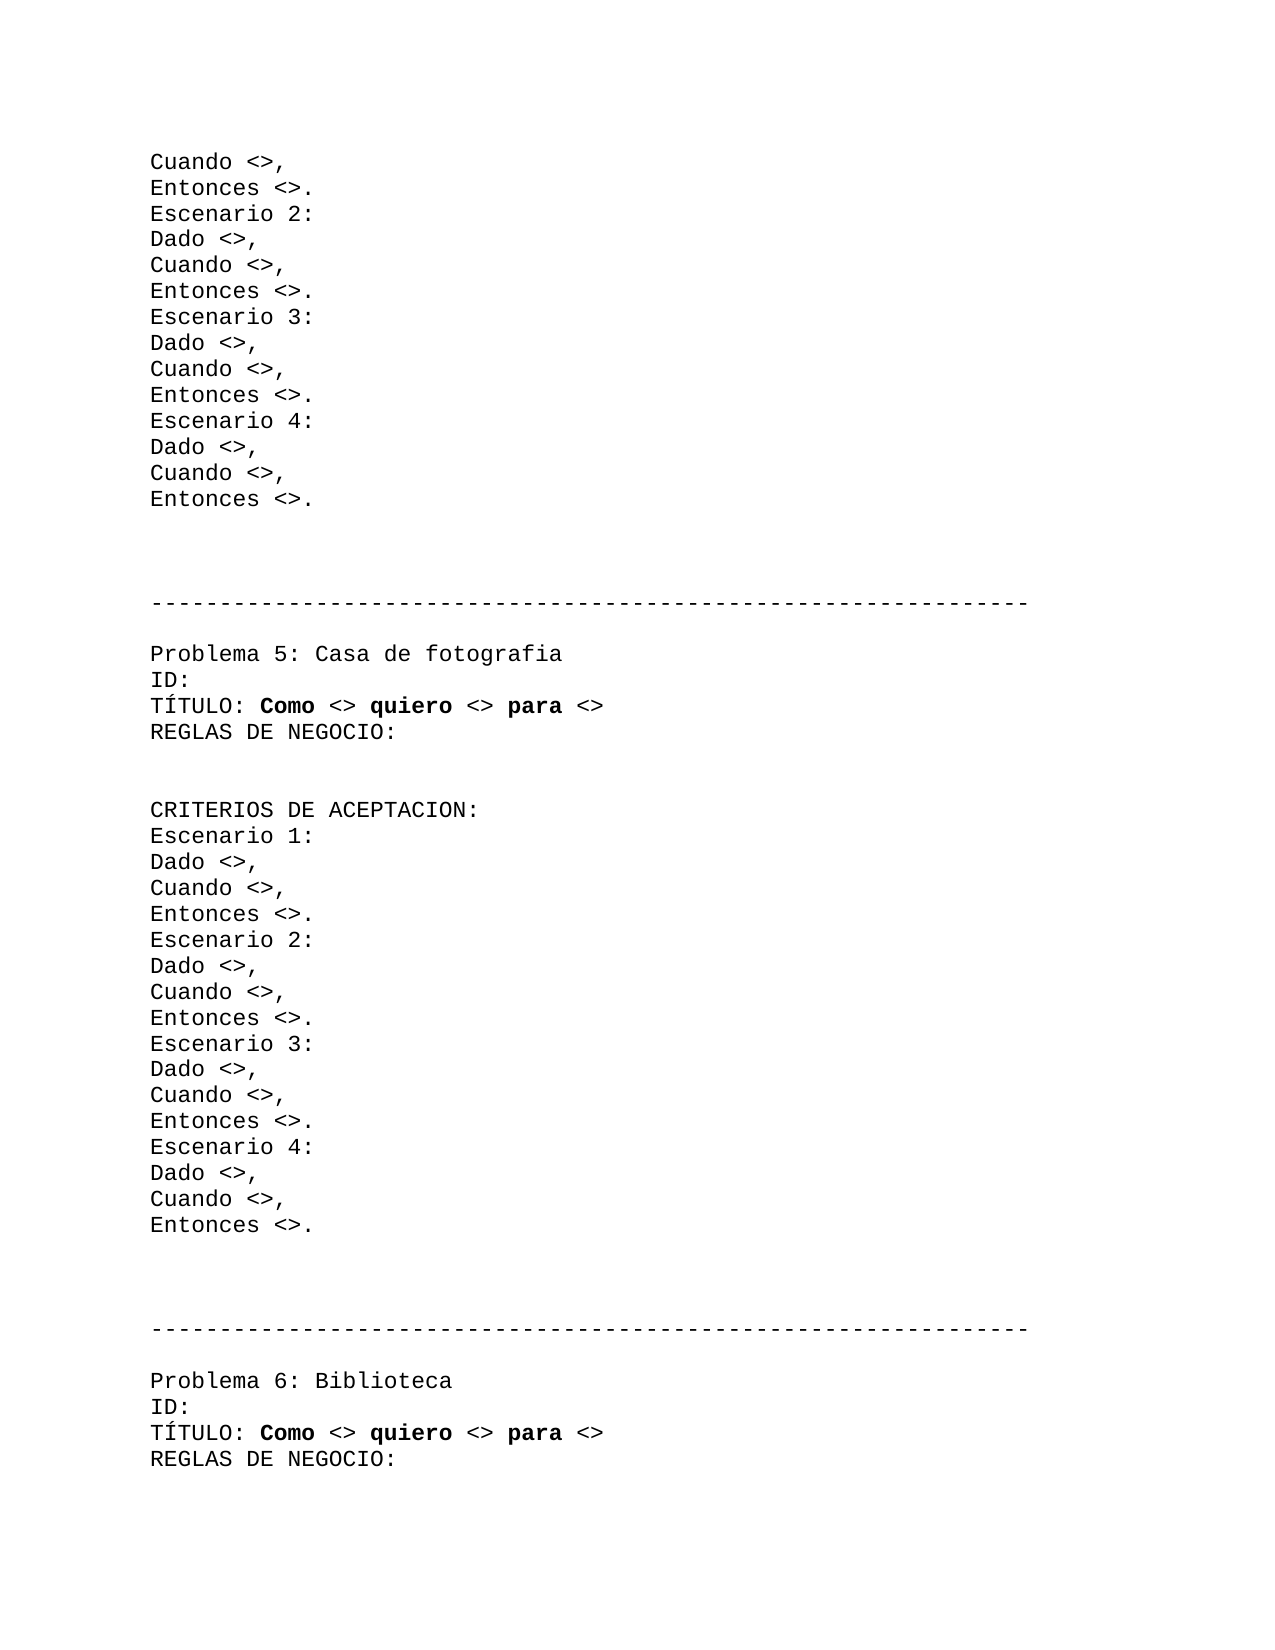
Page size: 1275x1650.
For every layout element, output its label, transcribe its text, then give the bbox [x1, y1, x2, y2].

text REGLAS DE NEGOCIO: [150, 1447, 1125, 1473]
text Dado <>, [150, 332, 1125, 357]
text Cuando <>, [150, 357, 1125, 383]
text Cuando <>, [150, 876, 1125, 902]
text Escenario 1: [150, 824, 1125, 850]
text Entonces <>. [150, 1213, 1125, 1239]
text Escenario 2: [150, 928, 1125, 954]
text TÍTULO: Como <> quiero <> para <> [150, 1421, 1125, 1447]
text Cuando <>, [150, 254, 1125, 280]
text Entonces <>. [150, 487, 1125, 513]
text Escenario 3: [150, 1032, 1125, 1058]
text Dado <>, [150, 435, 1125, 461]
text Entonces <>. [150, 280, 1125, 306]
text Cuando <>, [150, 1187, 1125, 1213]
text Dado <>, [150, 1162, 1125, 1187]
text ID: [150, 1395, 1125, 1421]
text Entonces <>. [150, 1110, 1125, 1136]
text Dado <>, [150, 1058, 1125, 1084]
text Entonces <>. [150, 176, 1125, 202]
text ID: [150, 669, 1125, 695]
text Escenario 3: [150, 306, 1125, 332]
text Problema 5: Casa de fotografia [150, 643, 1125, 669]
text CRITERIOS DE ACEPTACION: [150, 798, 1125, 824]
text Problema 6: Biblioteca [150, 1369, 1125, 1395]
text Dado <>, [150, 954, 1125, 980]
text Cuando <>, [150, 980, 1125, 1006]
text TÍTULO: Como <> quiero <> para <> [150, 695, 1125, 721]
text Dado <>, [150, 228, 1125, 254]
text ---------------------------------------------------------------- [150, 591, 1125, 617]
text Entonces <>. [150, 1006, 1125, 1032]
text Entonces <>. [150, 902, 1125, 928]
text Cuando <>, [150, 461, 1125, 487]
text Cuando <>, [150, 1084, 1125, 1110]
text Escenario 2: [150, 202, 1125, 228]
text ---------------------------------------------------------------- [150, 1317, 1125, 1343]
text Escenario 4: [150, 1136, 1125, 1162]
text Entonces <>. [150, 383, 1125, 409]
text Cuando <>, [150, 150, 1125, 176]
text Escenario 4: [150, 409, 1125, 435]
text REGLAS DE NEGOCIO: [150, 721, 1125, 747]
text Dado <>, [150, 850, 1125, 876]
